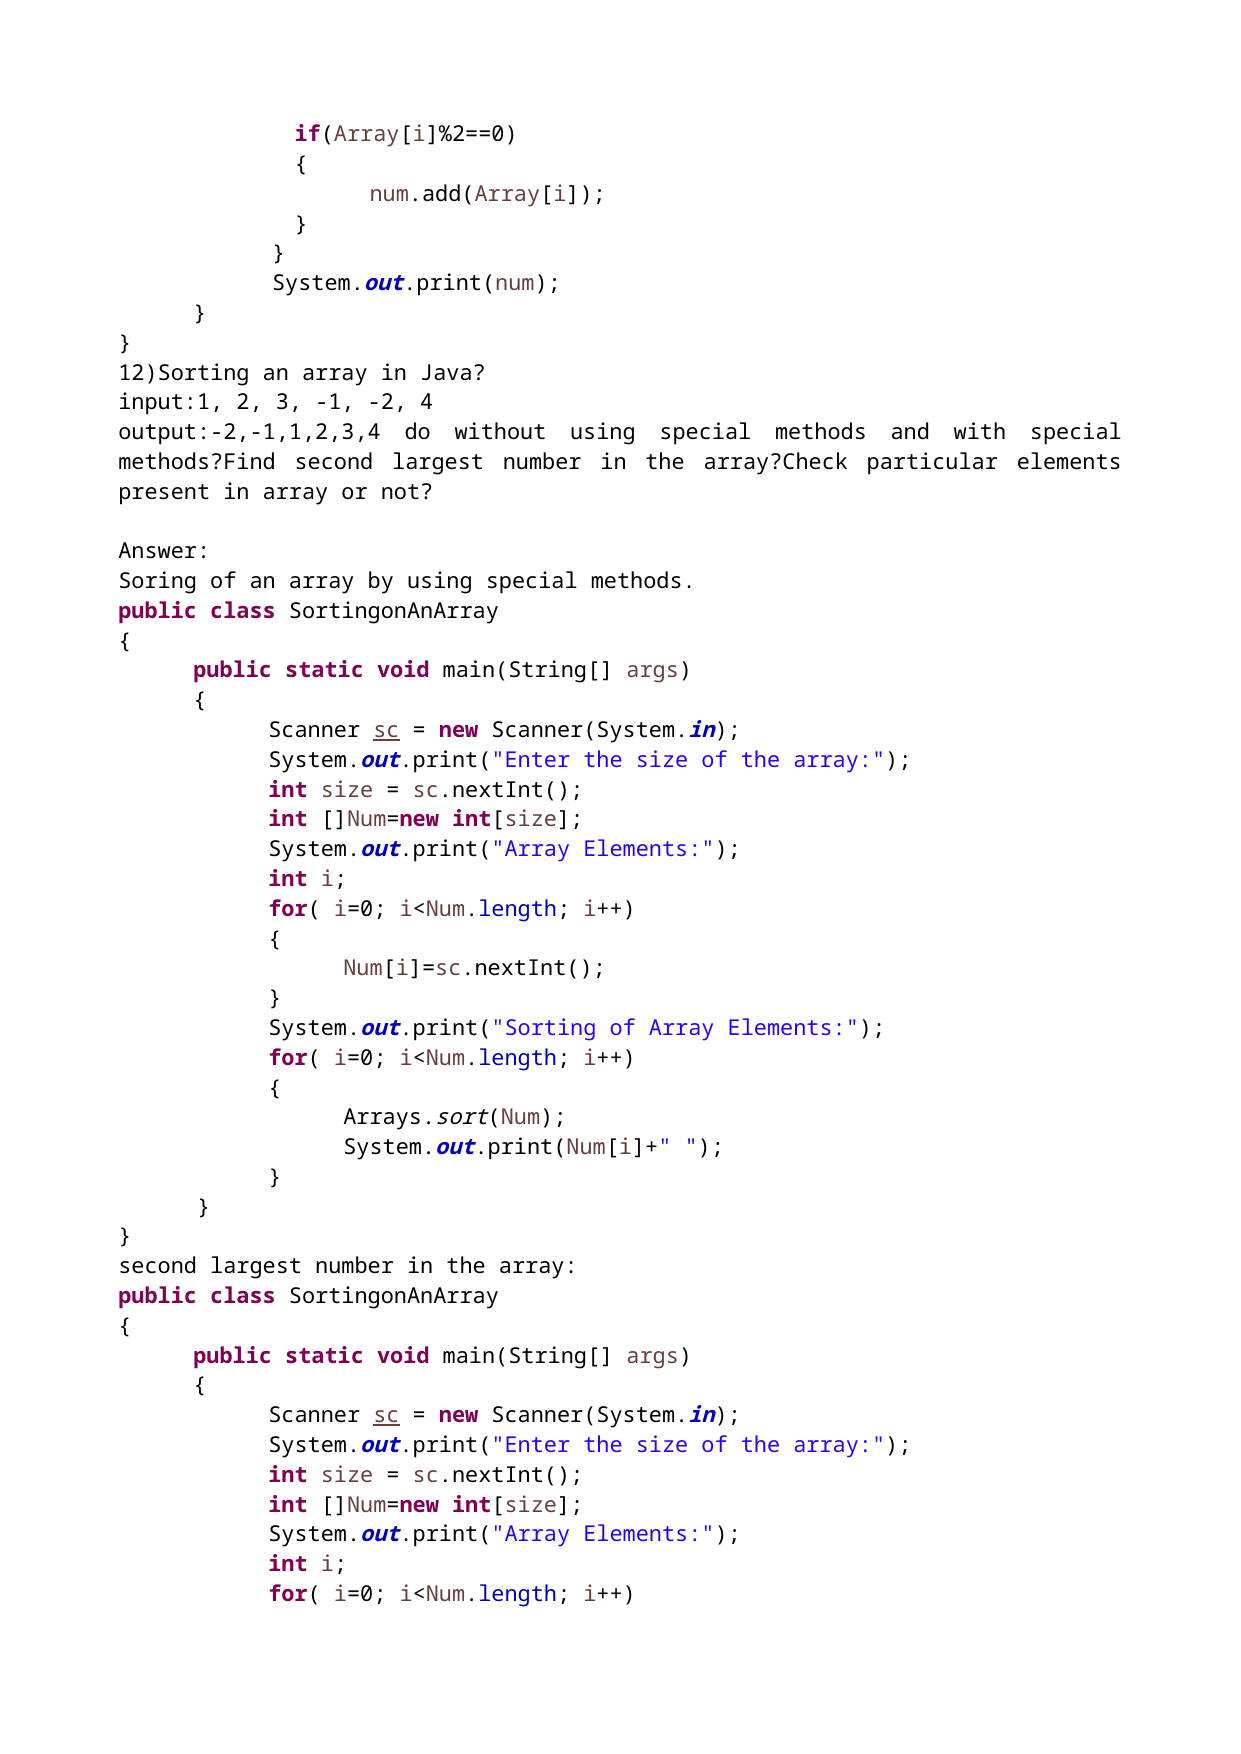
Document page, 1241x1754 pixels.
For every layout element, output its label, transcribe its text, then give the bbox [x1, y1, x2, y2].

text System.out.print(num); [118, 267, 1122, 297]
text } [118, 237, 1122, 267]
text System.out.print("Array Elements:"); [118, 1518, 1122, 1548]
text } [118, 1220, 1122, 1250]
text } [118, 1161, 1122, 1191]
text Scanner sc = new Scanner(System.in); [118, 714, 1122, 744]
text int []Num=new int[size]; [118, 803, 1122, 833]
text { [118, 148, 1122, 178]
text int size = sc.nextInt(); [118, 1459, 1122, 1488]
text int []Num=new int[size]; [118, 1488, 1122, 1518]
text output:-2,-1,1,2,3,4 do without using special methods and with special methods?Find second largest number in the array?Check particular elements present in array or not? [118, 416, 1122, 505]
text int i; [118, 1548, 1122, 1578]
text second largest number in the array: [118, 1250, 1122, 1280]
text } [118, 207, 1122, 237]
text Answer: [118, 535, 1122, 565]
text { [118, 922, 1122, 952]
text } [118, 327, 1122, 356]
text input:1, 2, 3, -1, -2, 4 [118, 386, 1122, 416]
text public static void main(String[] args) [118, 654, 1122, 684]
text for( i=0; i<Num.length; i++) [118, 893, 1122, 922]
text Scanner sc = new Scanner(System.in); [118, 1399, 1122, 1429]
text } [118, 1191, 1122, 1220]
text System.out.print("Enter the size of the array:"); [118, 1429, 1122, 1459]
text for( i=0; i<Num.length; i++) [118, 1578, 1122, 1608]
text Soring of an array by using special methods. [118, 565, 1122, 595]
text } [118, 297, 1122, 327]
text { [118, 1369, 1122, 1399]
text { [118, 1071, 1122, 1101]
text System.out.print(Num[i]+" "); [118, 1131, 1122, 1161]
text 12)Sorting an array in Java? [118, 356, 1122, 386]
text int i; [118, 863, 1122, 893]
text public class SortingonAnArray [118, 595, 1122, 624]
text num.add(Array[i]); [118, 178, 1122, 207]
text { [118, 684, 1122, 714]
text } [118, 982, 1122, 1012]
text public static void main(String[] args) [118, 1339, 1122, 1369]
text { [118, 624, 1122, 654]
text System.out.print("Sorting of Array Elements:"); [118, 1012, 1122, 1042]
text System.out.print("Enter the size of the array:"); [118, 744, 1122, 773]
text Arrays.sort(Num); [118, 1101, 1122, 1131]
text for( i=0; i<Num.length; i++) [118, 1042, 1122, 1071]
text Num[i]=sc.nextInt(); [118, 952, 1122, 982]
text System.out.print("Array Elements:"); [118, 833, 1122, 863]
text public class SortingonAnArray [118, 1280, 1122, 1310]
text int size = sc.nextInt(); [118, 773, 1122, 803]
text { [118, 1310, 1122, 1339]
text if(Array[i]%2==0) [118, 118, 1122, 148]
